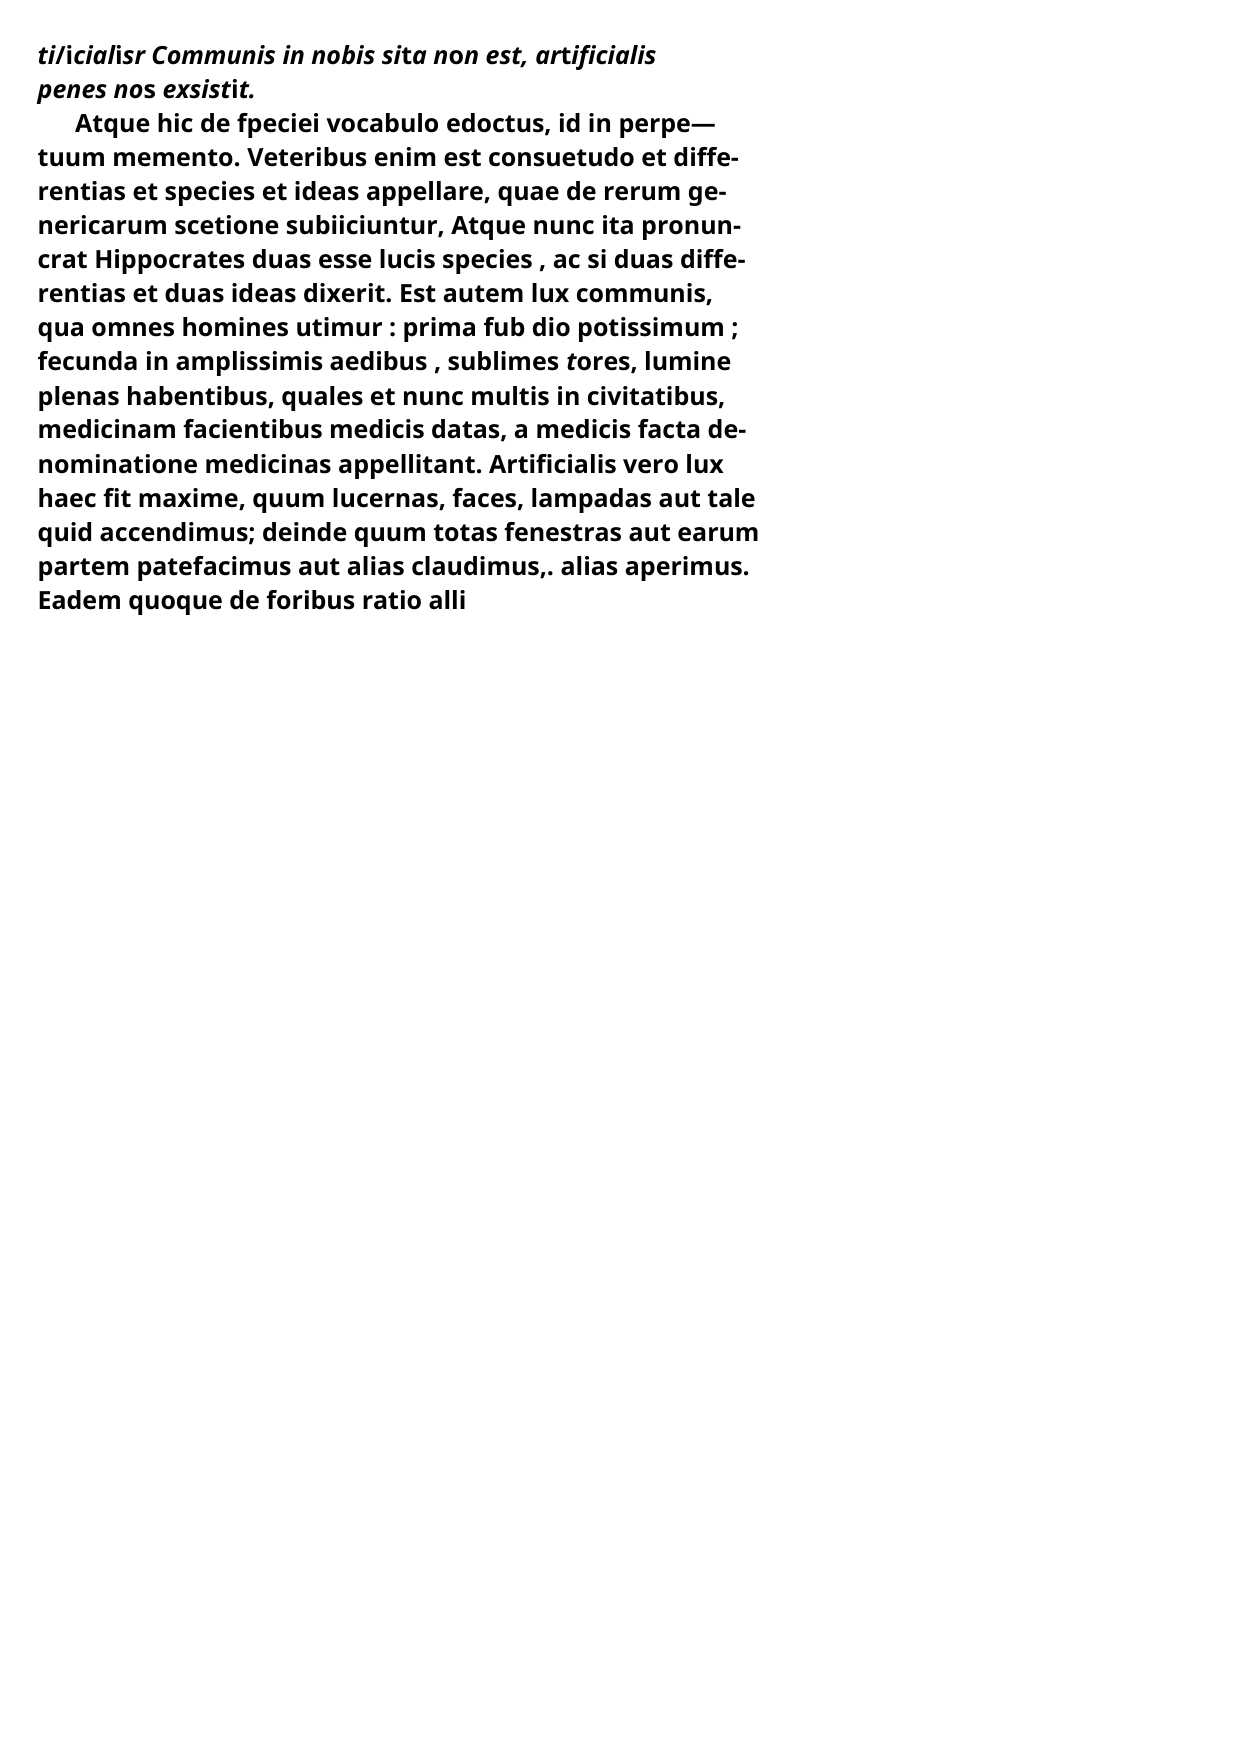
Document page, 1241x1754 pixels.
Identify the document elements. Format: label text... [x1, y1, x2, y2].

text ti/icialisr Communis in nobis sita non est, artificialis penes nos exsistit. [37, 37, 1203, 106]
text Atque hic de fpeciei vocabulo edoctus, id in perpe— tuum memento. Veteribus enim est consuetudo et diffe- rentias et species et ideas appellare, quae de rerum ge- nericarum scetione subiiciuntur, Atque nunc ita pronun- crat Hippocrates duas esse lucis species , ac si duas diffe- rentias et duas ideas dixerit. Est autem lux communis, qua omnes homines utimur : prima fub dio potissimum ; fecunda in amplissimis aedibus , sublimes tores, lumine plenas habentibus, quales et nunc multis in civitatibus, medicinam facientibus medicis datas, a medicis facta de- nominatione medicinas appellitant. Artificialis vero lux haec fit maxime, quum lucernas, faces, lampadas aut tale quid accendimus; deinde quum totas fenestras aut earum partem patefacimus aut alias claudimus,. alias aperimus. Eadem quoque de foribus ratio alli [37, 106, 1203, 617]
